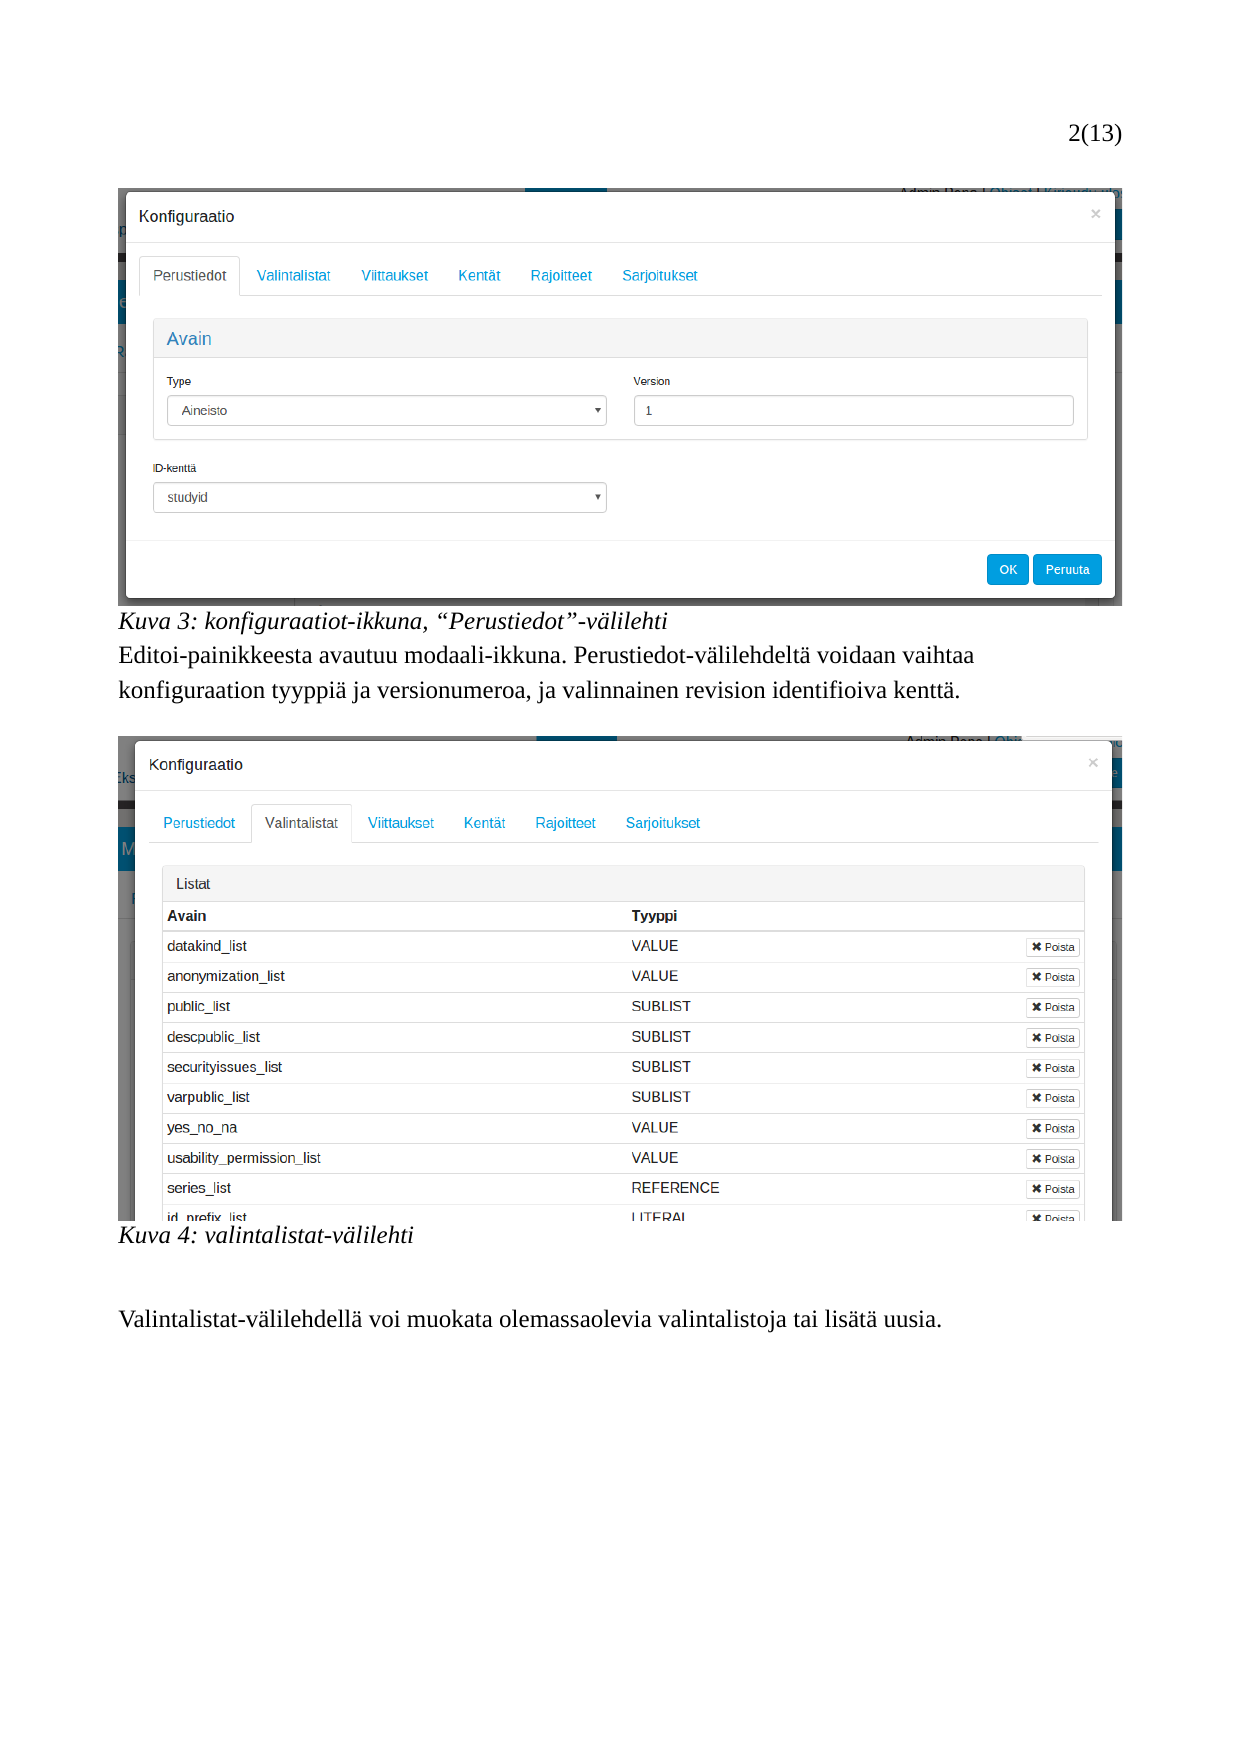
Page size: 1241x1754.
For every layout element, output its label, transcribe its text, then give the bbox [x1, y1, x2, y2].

picture [118, 736, 1123, 1221]
text Kuva 3: konfiguraatiot-ikkuna, “Perustiedot”-välilehti [118, 606, 1122, 634]
text [118, 176, 1122, 188]
text Valintalistat-välilehdellä voi muokata olemassaolevia valintalistoja tai lisätä uusia. [118, 1304, 1122, 1333]
text Editoi-painikkeesta avautuu modaali-ikkuna. Perustiedot-välilehdeltä voidaan vaihtaa konfiguraation tyyppiä ja versionumeroa, ja valinnainen revision identifioiva kenttä. [118, 634, 1122, 703]
text Kuva 4: valintalistat-välilehti [118, 1221, 1122, 1249]
picture [118, 188, 1123, 606]
